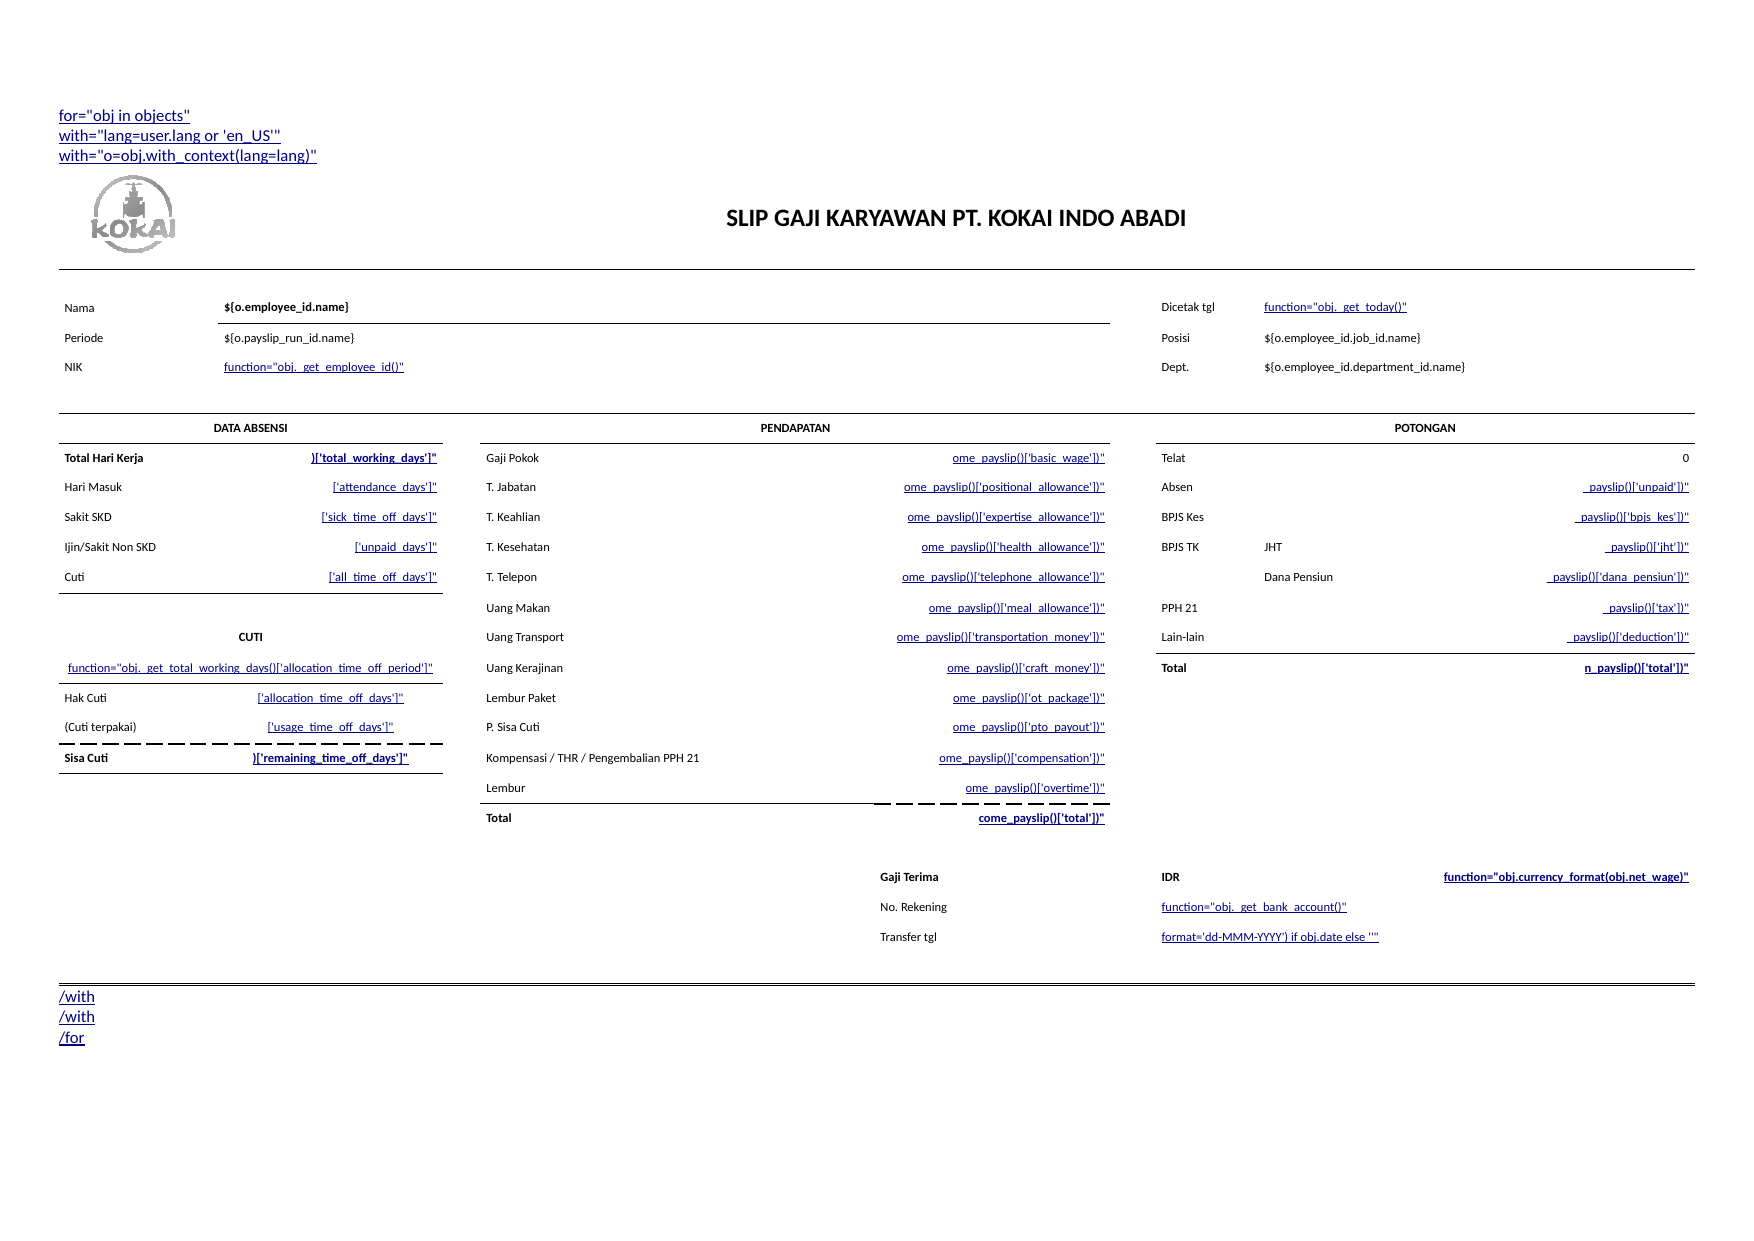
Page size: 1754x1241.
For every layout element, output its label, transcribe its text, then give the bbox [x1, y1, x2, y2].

table_cell [480, 324, 638, 353]
table_cell [59, 893, 218, 923]
table_cell [218, 863, 442, 893]
table_cell [218, 893, 442, 923]
table_cell [1156, 270, 1258, 293]
table_cell [1258, 833, 1418, 863]
table_cell [59, 383, 218, 413]
table_cell Total [480, 804, 638, 833]
table_cell [1110, 503, 1156, 533]
table_cell [1110, 713, 1156, 743]
table_cell [1418, 270, 1695, 293]
table_cell IDR [1156, 863, 1258, 893]
table_cell [1156, 773, 1258, 803]
table_cell POTONGAN [1156, 414, 1695, 443]
table_cell Uang Kerajinan [480, 653, 638, 683]
table_cell Ijin/Sakit Non SKD [59, 533, 218, 563]
table_cell [480, 270, 638, 293]
table_cell [443, 953, 480, 983]
table_cell function="obj.currency_format(obj._get_income_payslip()['telephone_allowance'])" [874, 563, 1110, 593]
table_cell Hari Masuk [59, 473, 218, 503]
table_cell [1258, 654, 1418, 683]
table_cell [443, 623, 480, 653]
table_cell ${o.employee_id.department_id.name} [1258, 353, 1695, 383]
table_cell PPH 21 [1156, 593, 1258, 623]
table_cell [795, 743, 874, 773]
table_cell [1110, 293, 1156, 323]
table_cell function="obj.currency_format(obj._get_deduction_payslip()['unpaid'])" [1418, 473, 1695, 503]
table_cell [1110, 473, 1156, 503]
table_cell [638, 383, 795, 413]
table_cell [1110, 353, 1156, 383]
table_cell [874, 270, 1110, 293]
table_cell [1110, 443, 1156, 473]
table_cell [795, 383, 874, 413]
table_cell [1110, 773, 1156, 803]
table_cell [480, 953, 638, 983]
table_cell [1110, 803, 1156, 833]
table_cell Lembur [480, 773, 638, 803]
table_cell function="obj.currency_format(obj.net_wage)" [1418, 863, 1695, 893]
table_cell [218, 953, 442, 983]
table_cell function="obj._get_total_working_days()['allocation_time_off_period']" [59, 653, 442, 683]
table_cell [638, 593, 795, 623]
table_cell function="obj.currency_format(obj._get_income_payslip()['compensation'])" [874, 743, 1110, 773]
table_cell [638, 473, 795, 503]
table_cell [1418, 713, 1695, 743]
table_cell Cuti [59, 563, 218, 593]
table_cell Dicetak tgl [1156, 293, 1258, 323]
table_cell [218, 774, 442, 803]
table_cell [218, 594, 442, 623]
table_cell function="obj.currency_format(obj._get_income_payslip()['expertise_allowance'])" [874, 503, 1110, 533]
table_cell [1258, 270, 1418, 293]
text with="o=obj.with_context(lang=lang)" [58, 146, 1695, 166]
table_cell Transfer tgl [874, 923, 1110, 953]
table_cell [795, 953, 874, 983]
table_cell NIK [59, 353, 218, 383]
table_cell [443, 773, 480, 803]
table_cell [795, 563, 874, 593]
table_cell [638, 923, 795, 953]
table_cell [1418, 893, 1695, 923]
table_cell function="obj._get_total_working_days()['total_working_days']" [218, 444, 442, 473]
table_cell CUTI [59, 623, 442, 653]
table_cell function="obj._get_total_working_days()['sick_time_off_days']" [218, 503, 442, 533]
table_cell function="obj.currency_format(obj._get_deduction_payslip()['dana_pensiun'])" [1418, 563, 1695, 593]
table_cell [443, 683, 480, 713]
table_cell [1258, 953, 1418, 983]
table_cell [443, 893, 480, 923]
table_cell [1110, 653, 1156, 683]
table_cell [1110, 743, 1156, 773]
table_cell function="obj.currency_format(obj._get_deduction_payslip()['bpjs_kes'])" [1418, 503, 1695, 533]
table_cell [795, 473, 874, 503]
table_cell PENDAPATAN [480, 414, 1110, 443]
table_cell [480, 893, 638, 923]
table_cell Sakit SKD [59, 503, 218, 533]
table_cell [443, 833, 480, 863]
table_cell [1258, 473, 1418, 503]
table_cell [1258, 773, 1418, 803]
table_cell [1110, 923, 1156, 953]
table_cell [638, 503, 795, 533]
table_cell [1156, 383, 1258, 413]
table_cell function="obj.currency_format(obj._get_deduction_payslip()['total'])" [1418, 654, 1695, 683]
table_cell (Cuti terpakai) [59, 713, 218, 743]
table_header SLIP GAJI KARYAWAN PT. KOKAI INDO ABADI [218, 166, 1695, 269]
table_cell function="obj.currency_format(obj._get_income_payslip()['craft_money'])" [874, 653, 1110, 683]
table_cell Periode [59, 323, 218, 353]
table_cell [795, 833, 874, 863]
table_cell function="obj._get_total_working_days()['allocation_time_off_days']" [218, 684, 442, 713]
table_cell function="obj.currency_format(obj._get_income_payslip()['positional_allowance'])" [874, 473, 1110, 503]
text /with [58, 1007, 1695, 1027]
table_cell [1258, 713, 1418, 743]
table_cell function="obj._get_total_working_days()['usage_time_off_days']" [218, 713, 442, 743]
table_cell [1156, 833, 1258, 863]
table_cell [638, 353, 795, 383]
table_cell [1156, 743, 1258, 773]
table_cell Dana Pensiun [1258, 563, 1418, 593]
table_cell [1418, 953, 1695, 983]
table_cell function="obj._get_bank_account()" [1156, 893, 1418, 923]
table_cell Nama [59, 293, 218, 323]
table_cell [795, 503, 874, 533]
table_cell [874, 324, 1110, 353]
table_cell [638, 893, 795, 923]
table_cell [1110, 323, 1156, 353]
table_cell [1418, 383, 1695, 413]
table_cell [218, 383, 442, 413]
table_cell [1110, 563, 1156, 593]
table_cell [1156, 713, 1258, 743]
table_cell [1418, 683, 1695, 713]
table_cell [1156, 803, 1258, 833]
table_cell [59, 953, 218, 983]
table_cell [1258, 803, 1418, 833]
table_cell [795, 893, 874, 923]
table_cell function="format_datetime(obj.date, format='dd-MMM-YYYY') if obj.date else ''" [1156, 923, 1418, 953]
table_cell [59, 833, 218, 863]
table_cell [480, 353, 638, 383]
table_cell [59, 863, 218, 893]
table_cell Kompensasi / THR / Pengembalian PPH 21 [480, 743, 795, 773]
table_cell [1418, 833, 1695, 863]
table_cell [1110, 414, 1156, 443]
table_cell [795, 353, 874, 383]
table_cell [795, 683, 874, 713]
table_cell [59, 923, 218, 953]
table_cell [638, 653, 795, 683]
table_cell [1110, 623, 1156, 653]
table_cell [1418, 773, 1695, 803]
table_cell [1418, 803, 1695, 833]
table_cell [638, 804, 795, 833]
table_cell [480, 833, 638, 863]
table_cell BPJS Kes [1156, 503, 1258, 533]
table_cell Uang Makan [480, 593, 638, 623]
table_cell [218, 270, 442, 293]
table_cell [480, 863, 638, 893]
table_cell [638, 953, 795, 983]
table_cell function="obj.currency_format(obj._get_income_payslip()['meal_allowance'])" [874, 593, 1110, 623]
table_cell function="obj.currency_format(obj._get_deduction_payslip()['tax'])" [1418, 593, 1695, 623]
table_cell [59, 594, 218, 623]
table_cell [1258, 863, 1418, 893]
table_cell P. Sisa Cuti [480, 713, 638, 743]
table_cell [795, 533, 874, 563]
table_cell Dept. [1156, 353, 1258, 383]
table_cell Lain-lain [1156, 623, 1258, 653]
table_cell [638, 533, 795, 563]
table_cell Lembur Paket [480, 683, 638, 713]
table_cell [795, 593, 874, 623]
table_cell [795, 653, 874, 683]
table_cell [443, 414, 480, 443]
table_cell [1110, 833, 1156, 863]
table_cell function="obj._get_total_working_days()['remaining_time_off_days']" [218, 743, 442, 773]
table_cell [1258, 593, 1418, 623]
table_cell [1156, 683, 1258, 713]
table_cell function="obj.currency_format(obj._get_income_payslip()['total'])" [874, 803, 1110, 833]
table_cell [443, 803, 480, 833]
table_cell function="obj.currency_format(obj._get_income_payslip()['overtime'])" [874, 773, 1110, 803]
table_cell [795, 804, 874, 833]
text for="obj in objects" [58, 105, 1695, 125]
table_cell BPJS TK [1156, 533, 1258, 563]
table_cell Total [1156, 654, 1258, 683]
table_cell No. Rekening [874, 893, 1110, 923]
table_cell [1110, 953, 1156, 983]
table_cell [480, 923, 638, 953]
table_cell Telat [1156, 444, 1258, 473]
table_cell [443, 443, 480, 473]
table_cell 0 [1418, 444, 1695, 473]
table_cell T. Kesehatan [480, 533, 638, 563]
table_cell [795, 773, 874, 803]
table_cell function="obj.currency_format(obj._get_deduction_payslip()['jht'])" [1418, 533, 1695, 563]
table_cell [874, 833, 1110, 863]
table_cell Sisa Cuti [59, 743, 218, 773]
table_cell [443, 923, 480, 953]
table_cell [795, 444, 874, 473]
table_cell [638, 713, 795, 743]
table_cell [443, 863, 480, 893]
table_cell [795, 923, 874, 953]
table_cell [443, 653, 480, 683]
picture [90, 175, 176, 253]
text /with [58, 986, 1695, 1007]
table_cell function="obj.currency_format(obj._get_income_payslip()['pto_payout'])" [874, 713, 1110, 743]
table_cell [795, 324, 874, 353]
table_cell [1110, 383, 1156, 413]
table_cell [443, 593, 480, 623]
table_cell function="obj.currency_format(obj._get_income_payslip()['transportation_money'])" [874, 623, 1110, 653]
table_cell [1110, 863, 1156, 893]
table_cell [218, 803, 442, 833]
table_cell T. Telepon [480, 563, 638, 593]
table_cell [1418, 743, 1695, 773]
table_cell function="obj._get_employee_id()" [218, 353, 480, 383]
table_cell [443, 503, 480, 533]
table_cell [795, 270, 874, 293]
table_cell [1156, 563, 1258, 593]
table_cell [1258, 743, 1418, 773]
table_cell [218, 833, 442, 863]
table_cell [1110, 270, 1156, 293]
table_cell [1258, 444, 1418, 473]
table_cell [1110, 893, 1156, 923]
table_cell [638, 863, 795, 893]
table_cell [638, 563, 795, 593]
table_cell [1258, 383, 1418, 413]
table_cell JHT [1258, 533, 1418, 563]
table_cell function="obj._get_total_working_days()['all_time_off_days']" [218, 563, 442, 593]
table_cell [795, 623, 874, 653]
table_cell [443, 383, 480, 413]
table_cell [1258, 503, 1418, 533]
table_cell [443, 473, 480, 503]
table_cell Gaji Pokok [480, 444, 638, 473]
table_cell function="obj.currency_format(obj._get_income_payslip()['basic_wage'])" [874, 444, 1110, 473]
table_cell [795, 863, 874, 893]
table_cell [59, 803, 218, 833]
table_cell [795, 713, 874, 743]
table_cell Posisi [1156, 323, 1258, 353]
table_cell DATA ABSENSI [59, 414, 442, 443]
table_cell function="obj.currency_format(obj._get_deduction_payslip()['deduction'])" [1418, 623, 1695, 653]
table_cell [443, 533, 480, 563]
table_cell [59, 774, 218, 803]
table_cell [218, 923, 442, 953]
table_cell [1258, 623, 1418, 653]
table_cell [443, 270, 480, 293]
table_cell [1110, 533, 1156, 563]
table_cell T. Keahlian [480, 503, 638, 533]
table_cell [874, 353, 1110, 383]
table_cell [1110, 593, 1156, 623]
table_cell [638, 324, 795, 353]
table_cell function="obj.currency_format(obj._get_income_payslip()['ot_package'])" [874, 683, 1110, 713]
table_cell [480, 383, 638, 413]
table_cell [638, 833, 795, 863]
table_cell function="obj._get_total_working_days()['attendance_days']" [218, 473, 442, 503]
table_cell [443, 743, 480, 773]
table_cell [59, 270, 218, 293]
table_cell function="obj.currency_format(obj._get_income_payslip()['health_allowance'])" [874, 533, 1110, 563]
table_cell function="obj._get_total_working_days()['unpaid_days']" [218, 533, 442, 563]
table_cell Hak Cuti [59, 684, 218, 713]
table_cell [443, 713, 480, 743]
table_cell [638, 623, 795, 653]
table_cell ${o.payslip_run_id.name} [218, 324, 480, 353]
text with="lang=user.lang or 'en_US'" [58, 125, 1695, 146]
table_cell [638, 683, 795, 713]
table_cell [874, 383, 1110, 413]
table_cell ${o.employee_id.name} [218, 293, 1110, 323]
table_cell Total Hari Kerja [59, 444, 218, 473]
table_cell Uang Transport [480, 623, 638, 653]
table_cell [1418, 923, 1695, 953]
table_header [59, 166, 218, 269]
table_cell T. Jabatan [480, 473, 638, 503]
text /for [58, 1027, 1695, 1047]
table_cell [1110, 683, 1156, 713]
table_cell [443, 563, 480, 593]
table_cell function="obj._get_today()" [1258, 293, 1695, 323]
table_cell [638, 773, 795, 803]
table_cell ${o.employee_id.job_id.name} [1258, 323, 1695, 353]
table_cell [1156, 953, 1258, 983]
table_cell Absen [1156, 473, 1258, 503]
table_cell [638, 444, 795, 473]
table_cell [1258, 683, 1418, 713]
table_cell Gaji Terima [874, 863, 1110, 893]
table_cell [638, 270, 795, 293]
table_cell [874, 953, 1110, 983]
